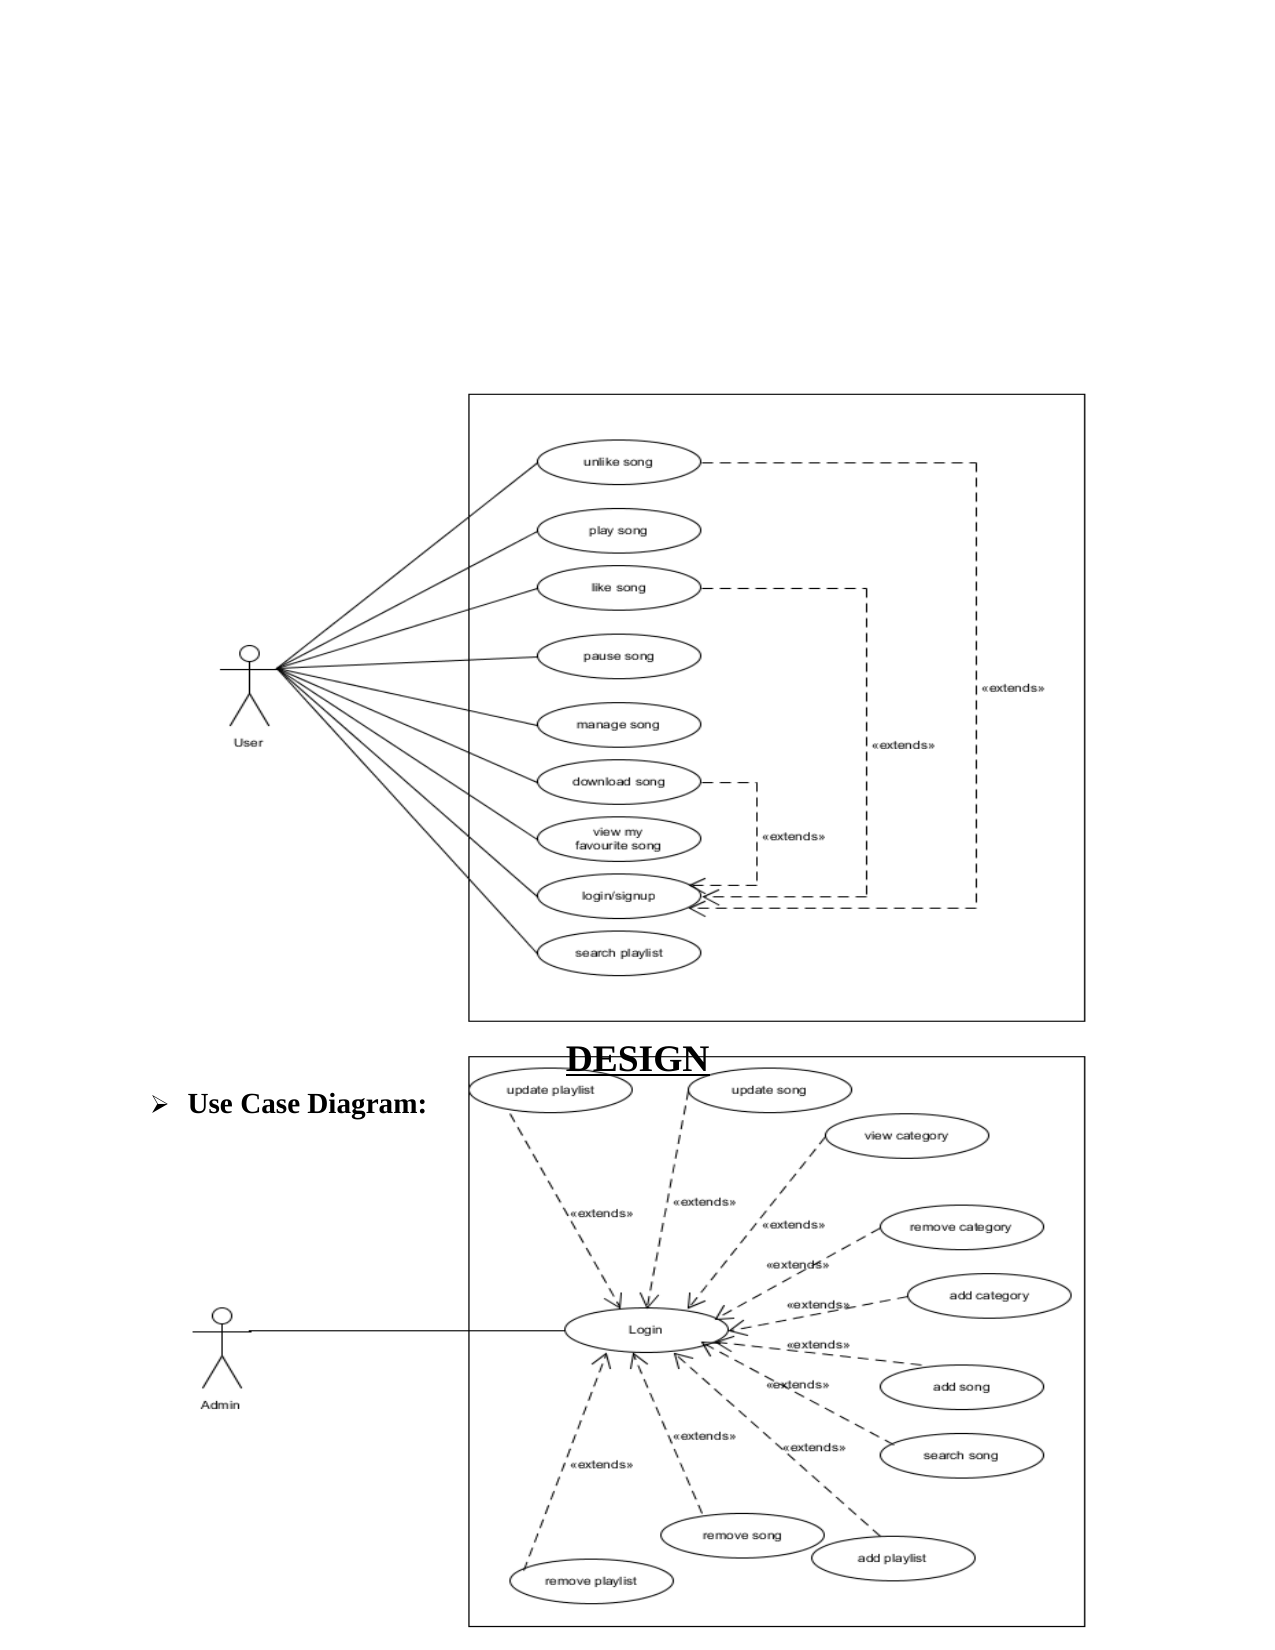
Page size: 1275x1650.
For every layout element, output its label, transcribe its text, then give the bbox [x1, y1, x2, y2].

list Use Case Diagram: [1113, 1086, 1125, 1120]
text DESIGN [1113, 1037, 1125, 1080]
